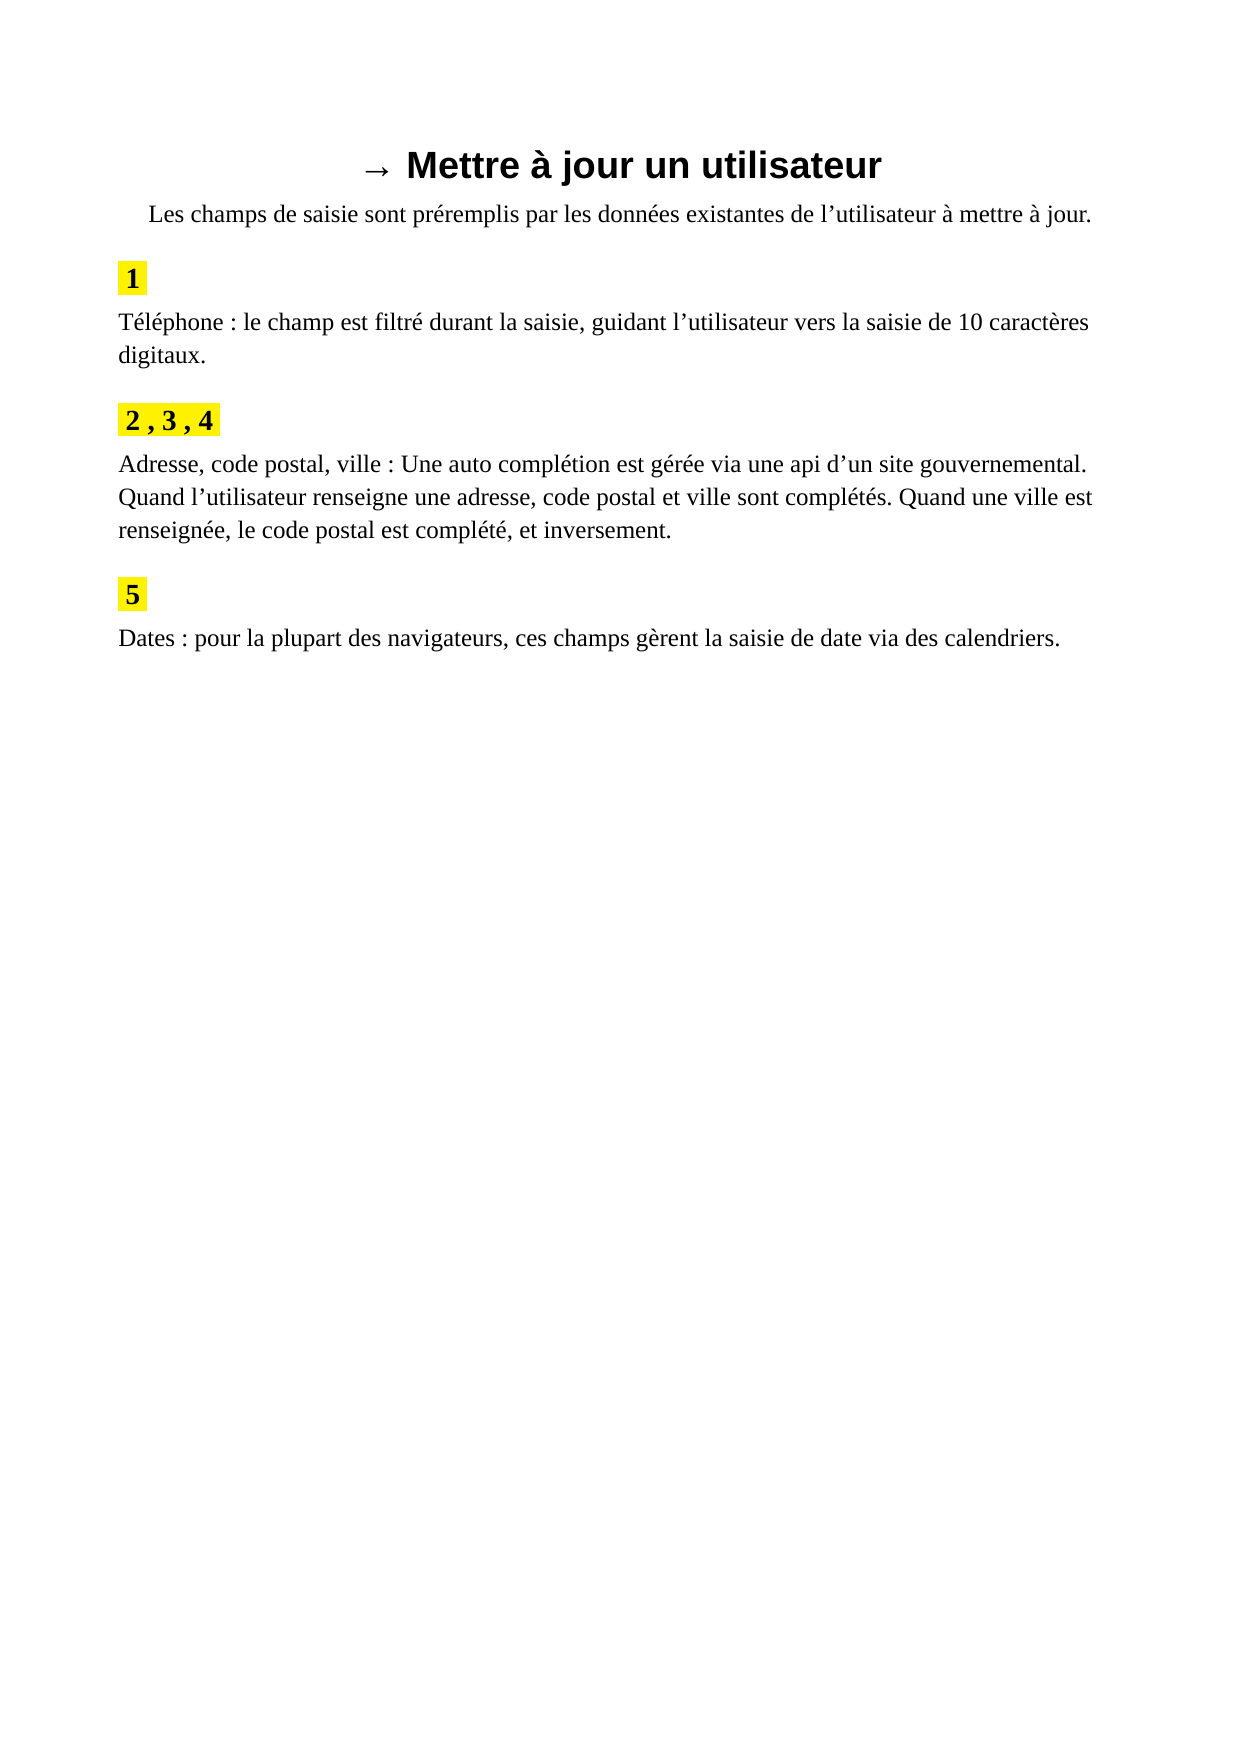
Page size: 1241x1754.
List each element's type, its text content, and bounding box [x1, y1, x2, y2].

subtitle 2 , 3 , 4 [118, 403, 1122, 436]
subtitle → Mettre à jour un utilisateur [118, 143, 1122, 187]
text Téléphone : le champ est filtré durant la saisie, guidant l’utilisateur vers la saisie de 10 caractères digitaux. [118, 307, 1122, 369]
text Les champs de saisie sont préremplis par les données existantes de l’utilisateur à mettre à jour. [118, 199, 1122, 228]
text Adresse, code postal, ville : Une auto complétion est gérée via une api d’un site gouvernemental. Quand l’utilisateur renseigne une adresse, code postal et ville sont complétés. Quand une ville est renseignée, le code postal est complété, et inversement. [118, 449, 1122, 543]
text Dates : pour la plupart des navigateurs, ces champs gèrent la saisie de date via des calendriers. [118, 623, 1122, 652]
subtitle 5 [118, 577, 1122, 611]
subtitle 1 [118, 261, 1122, 295]
